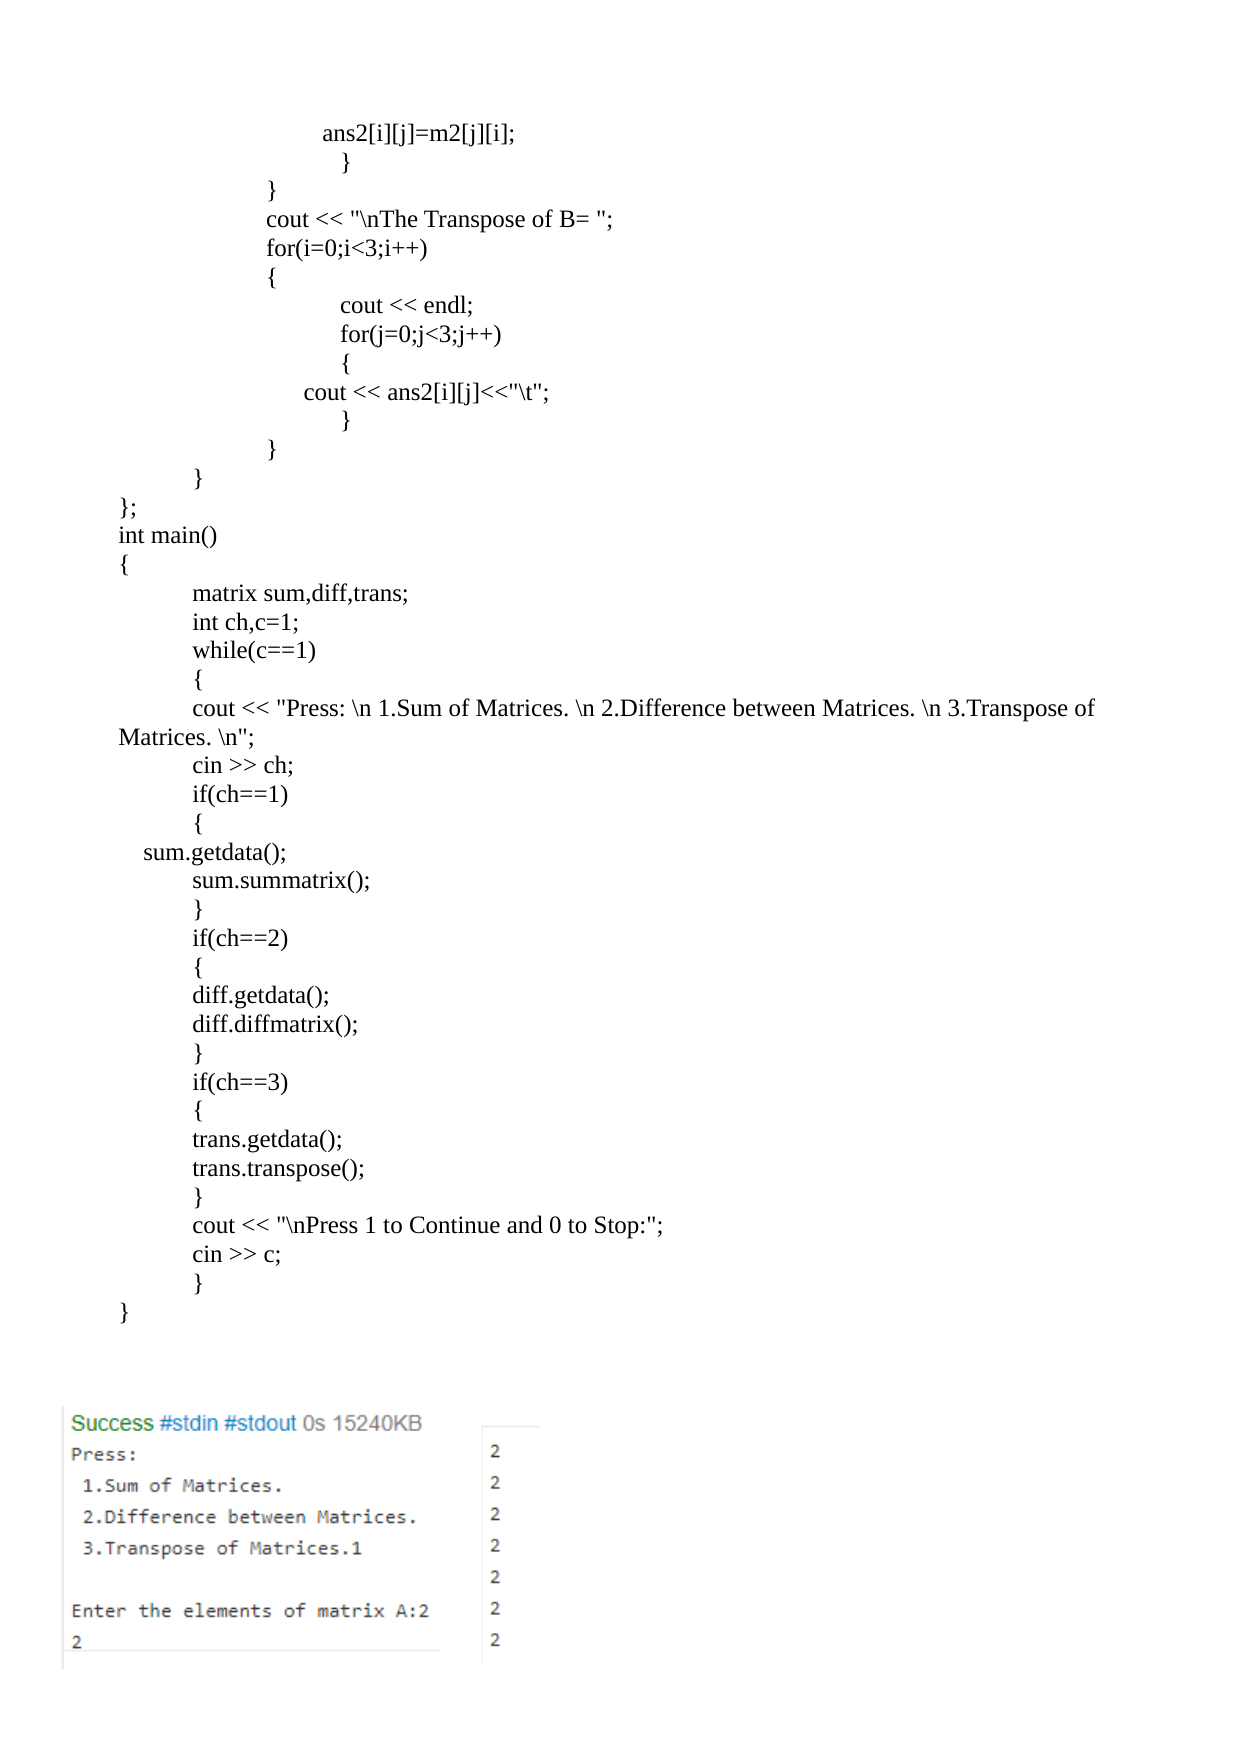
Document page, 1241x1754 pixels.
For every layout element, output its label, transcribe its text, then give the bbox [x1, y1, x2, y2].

picture [481, 1423, 540, 1662]
picture [61, 1406, 440, 1669]
text ans2[i][j]=m2[j][i]; } } cout << "\nThe Transpose of B= "; for(i=0;i<3;i++) { cout << endl; for(j=0;j<3;j++) { cout << ans2[i][j]<<"\t"; } } } }; int main() { matrix sum,diff,trans; int ch,c=1; while(c==1) { cout << "Press: \n 1.Sum of Matrices. \n 2.Difference between Matrices. \n 3.Transpose of Matrices. \n"; cin >> ch; if(ch==1) { sum.getdata(); sum.summatrix(); } if(ch==2) { diff.getdata(); diff.diffmatrix(); } if(ch==3) { trans.getdata(); trans.transpose(); } cout << "\nPress 1 to Continue and 0 to Stop:"; cin >> c; } } [118, 118, 1122, 1326]
